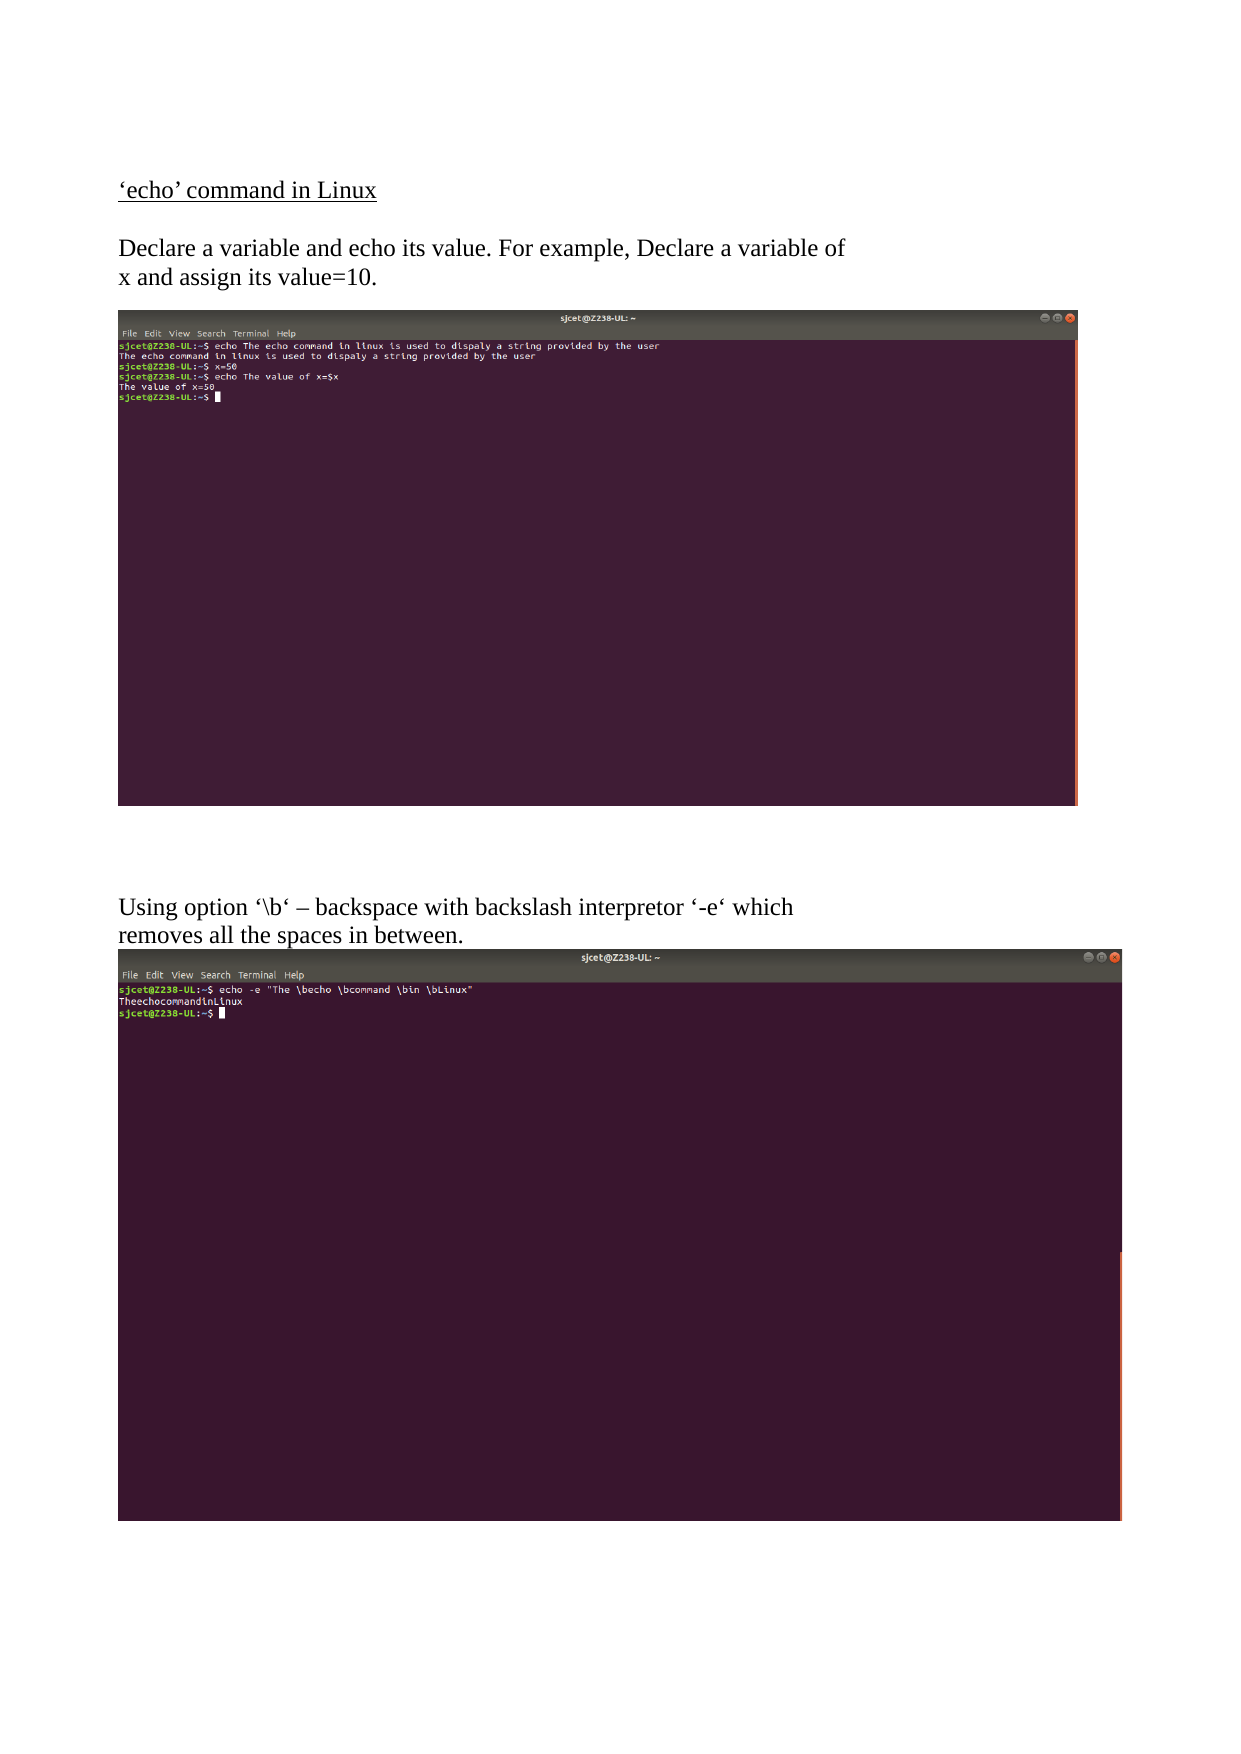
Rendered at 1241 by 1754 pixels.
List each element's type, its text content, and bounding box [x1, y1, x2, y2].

text removes all the spaces in between. [118, 920, 1122, 949]
text Using option ‘\b‘ – backspace with backslash interpretor ‘-e‘ which [118, 892, 1122, 920]
text ‘echo’ command in Linux [118, 176, 1122, 204]
picture [118, 310, 1078, 806]
text x and assign its value=10. [118, 262, 1122, 291]
picture [118, 949, 1123, 1521]
text Declare a variable and echo its value. For example, Declare a variable of [118, 233, 1122, 262]
